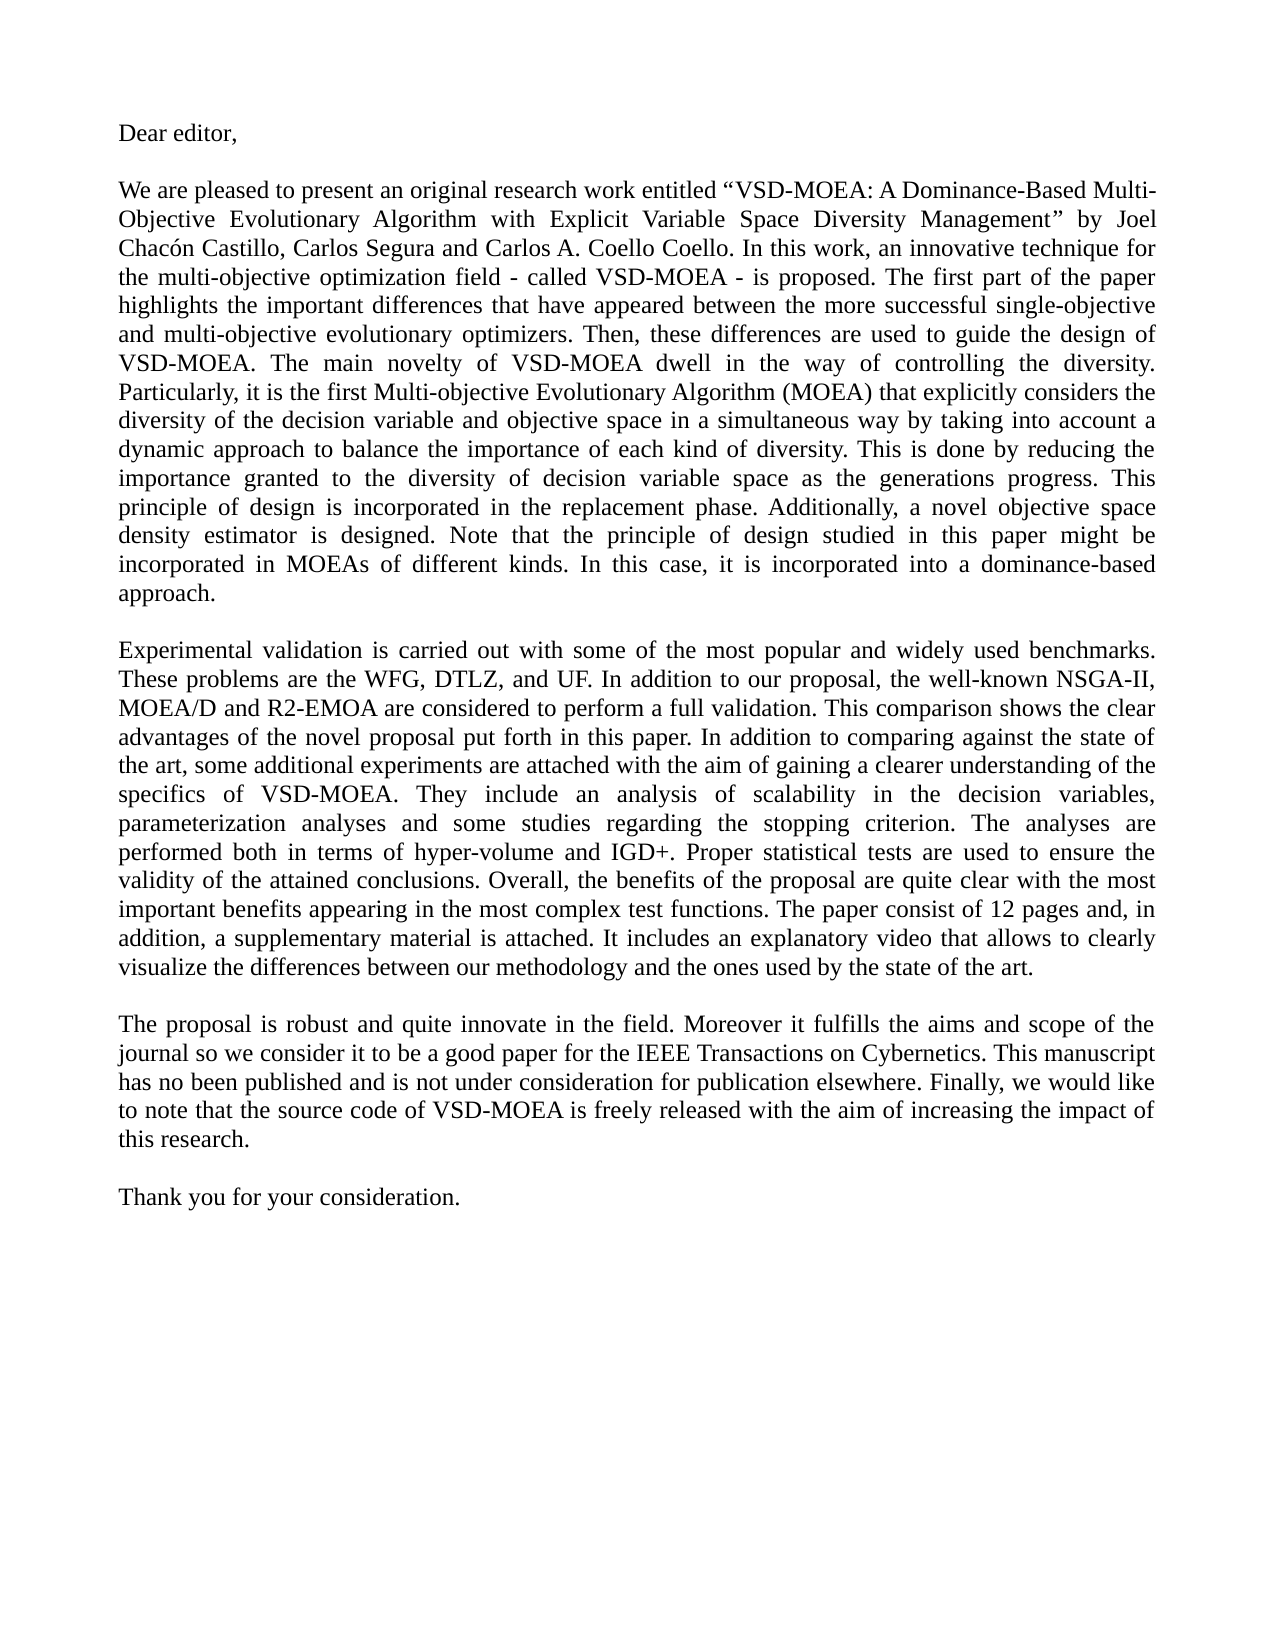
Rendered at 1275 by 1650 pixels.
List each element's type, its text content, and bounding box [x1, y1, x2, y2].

text Dear editor, [118, 118, 1157, 147]
text Thank you for your consideration. [118, 1182, 1157, 1211]
text We are pleased to present an original research work entitled “VSD-MOEA: A Dominance-Based Multi-Objective Evolutionary Algorithm with Explicit Variable Space Diversity Management” by Joel Chacón Castillo, Carlos Segura and Carlos A. Coello Coello. In this work, an innovative technique for the multi-objective optimization field - called VSD-MOEA - is proposed. The first part of the paper highlights the important differences that have appeared between the more successful single-objective and multi-objective evolutionary optimizers. Then, these differences are used to guide the design of VSD-MOEA. The main novelty of VSD-MOEA dwell in the way of controlling the diversity. Particularly, it is the first Multi-objective Evolutionary Algorithm (MOEA) that explicitly considers the diversity of the decision variable and objective space in a simultaneous way by taking into account a dynamic approach to balance the importance of each kind of diversity. This is done by reducing the importance granted to the diversity of decision variable space as the generations progress. This principle of design is incorporated in the replacement phase. Additionally, a novel objective space density estimator is designed. Note that the principle of design studied in this paper might be incorporated in MOEAs of different kinds. In this case, it is incorporated into a dominance-based approach. [118, 176, 1157, 607]
text The proposal is robust and quite innovate in the field. Moreover it fulfills the aims and scope of the journal so we consider it to be a good paper for the IEEE Transactions on Cybernetics. This manuscript has no been published and is not under consideration for publication elsewhere. Finally, we would like to note that the source code of VSD-MOEA is freely released with the aim of increasing the impact of this research. [118, 1009, 1157, 1153]
text Experimental validation is carried out with some of the most popular and widely used benchmarks. These problems are the WFG, DTLZ, and UF. In addition to our proposal, the well-known NSGA-II, MOEA/D and R2-EMOA are considered to perform a full validation. This comparison shows the clear advantages of the novel proposal put forth in this paper. In addition to comparing against the state of the art, some additional experiments are attached with the aim of gaining a clearer understanding of the specifics of VSD-MOEA. They include an analysis of scalability in the decision variables, parameterization analyses and some studies regarding the stopping criterion. The analyses are performed both in terms of hyper-volume and IGD+. Proper statistical tests are used to ensure the validity of the attained conclusions. Overall, the benefits of the proposal are quite clear with the most important benefits appearing in the most complex test functions. The paper consist of 12 pages and, in addition, a supplementary material is attached. It includes an explanatory video that allows to clearly visualize the differences between our methodology and the ones used by the state of the art. [118, 636, 1157, 981]
